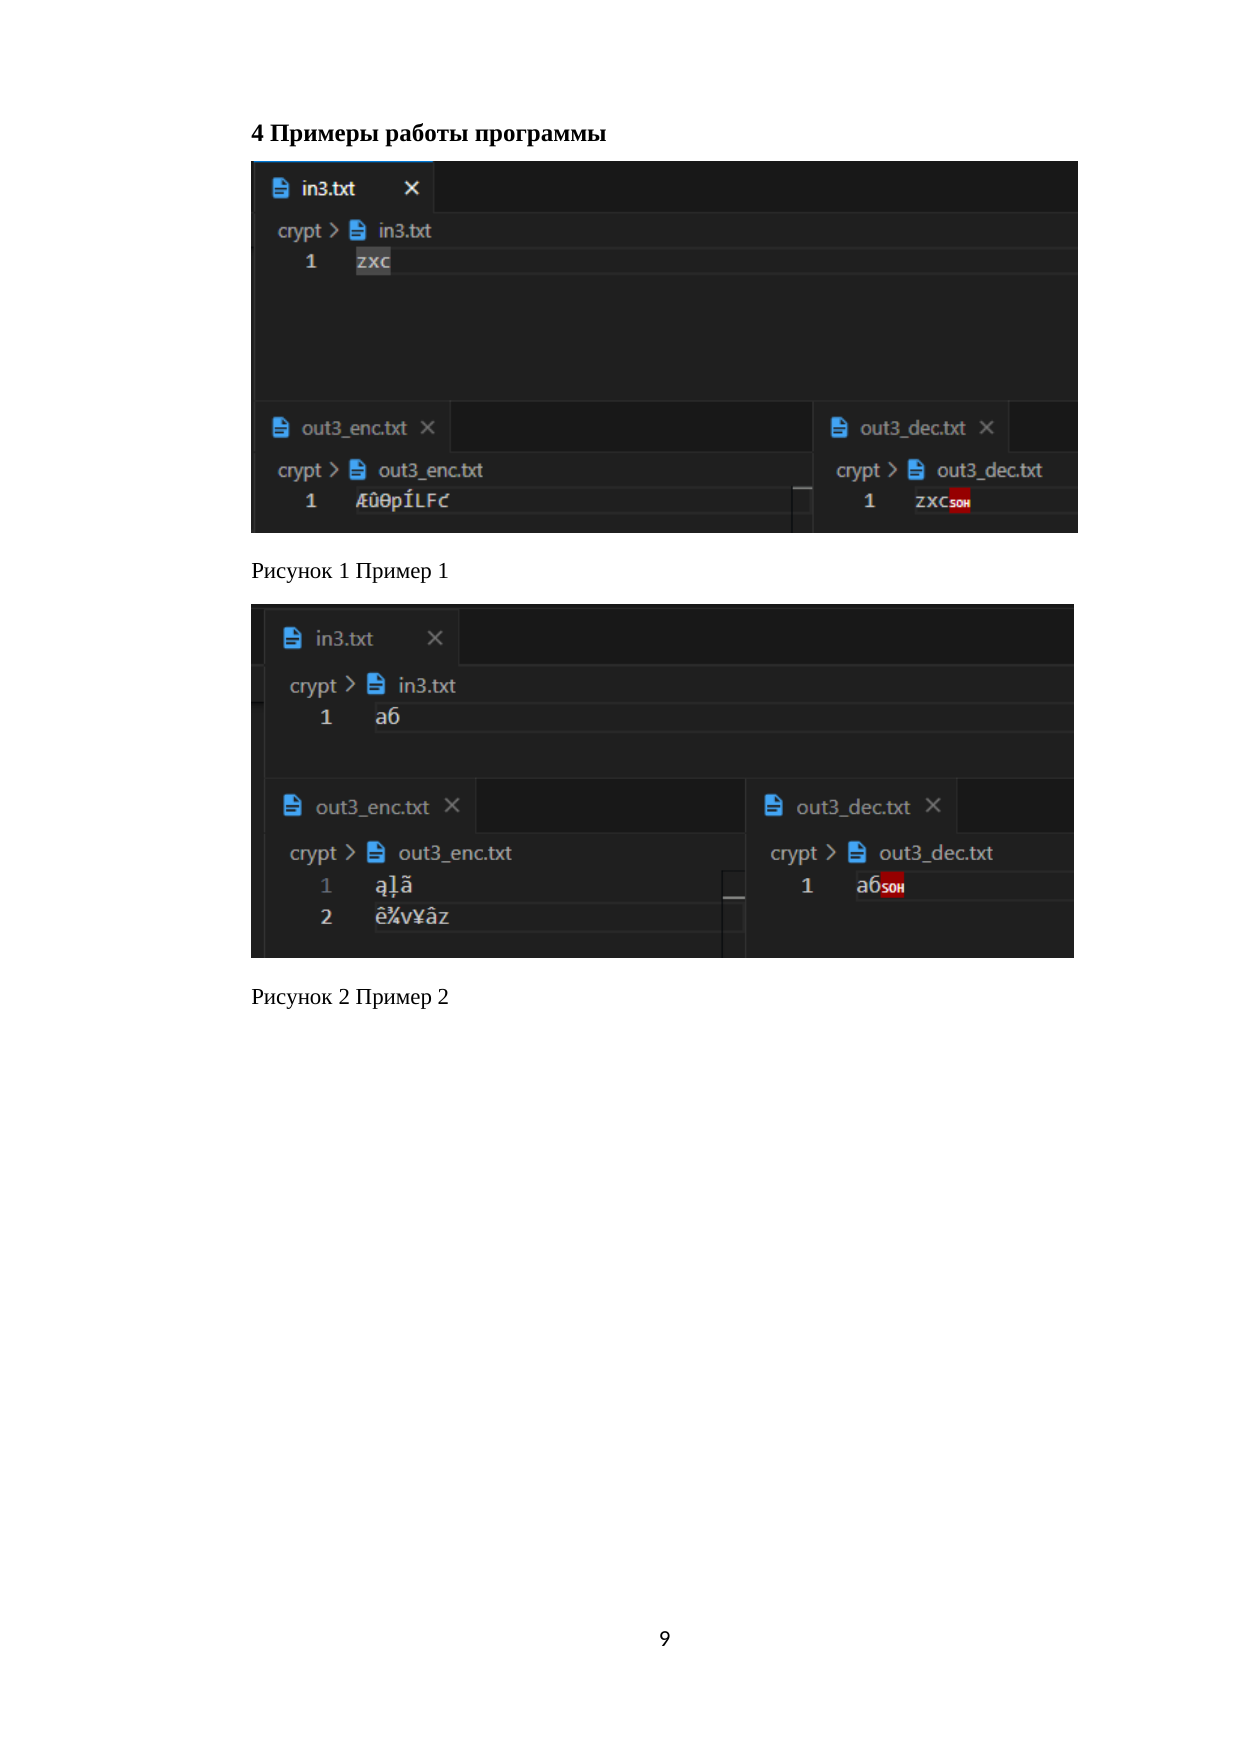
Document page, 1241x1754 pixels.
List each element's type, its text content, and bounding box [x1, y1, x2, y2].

text Рисунок 2 Пример 2 [177, 983, 1152, 1009]
text Рисунок 1 Пример 1 [177, 558, 1152, 584]
subtitle 4 Примеры работы программы [177, 118, 1152, 147]
picture [251, 161, 1078, 533]
picture [251, 604, 1074, 958]
